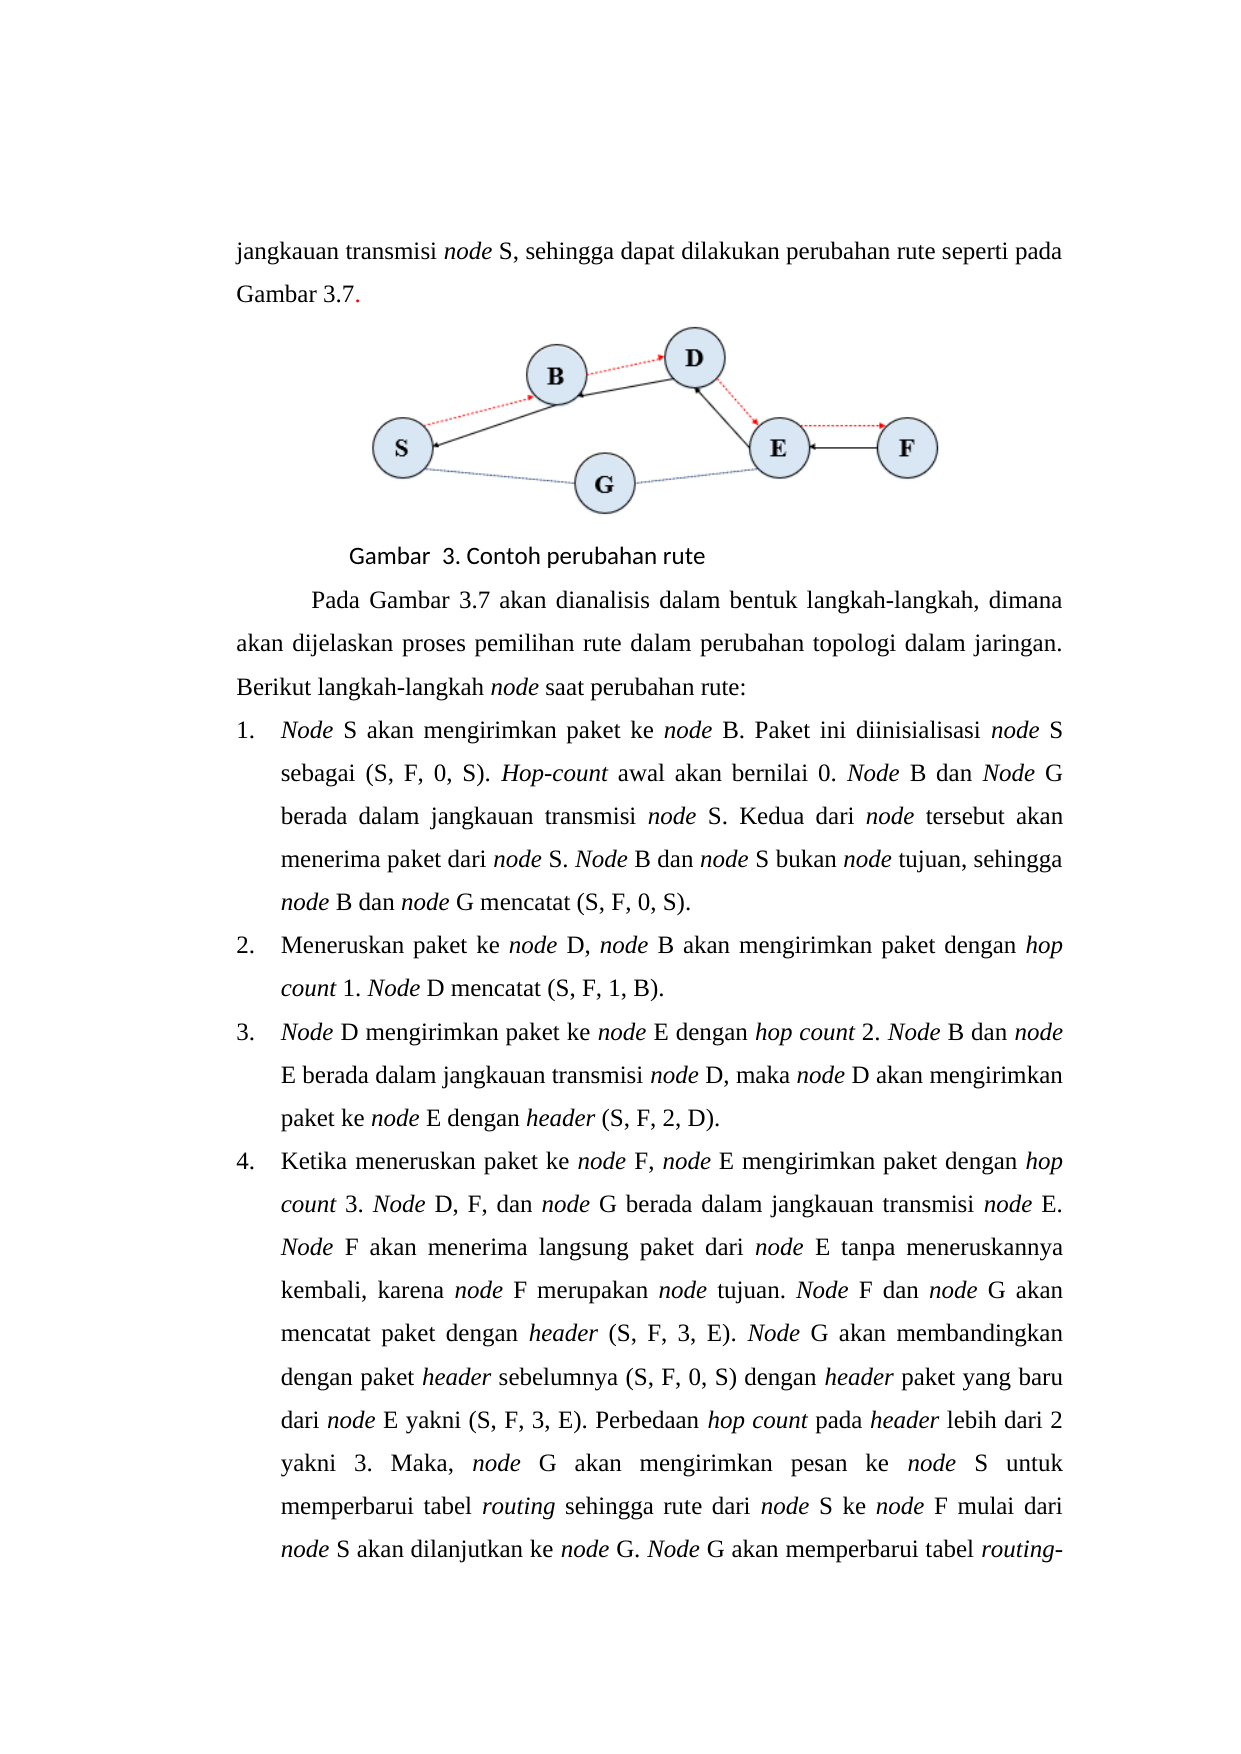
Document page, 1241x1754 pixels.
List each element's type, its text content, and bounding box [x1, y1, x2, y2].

list Ketika meneruskan paket ke node F, node E mengirimkan paket dengan hop count 3. Node D, F, dan node G berada dalam jangkauan transmisi node E. Node F akan menerima langsung paket dari node E tanpa meneruskannya kembali, karena node F merupakan node tujuan. Node F dan node G akan mencatat paket dengan header (S, F, 3, E). Node G akan membandingkan dengan paket header sebelumnya (S, F, 0, S) dengan header paket yang baru dari node E yakni (S, F, 3, E). Perbedaan hop count pada header lebih dari 2 yakni 3. Maka, node G akan mengirimkan pesan ke node S untuk memperbarui tabel routing sehingga rute dari node S ke node F mulai dari node S akan dilanjutkan ke node G. Node G akan memperbarui tabel routing- [236, 1146, 1063, 1563]
list Meneruskan paket ke node D, node B akan mengirimkan paket dengan hop count 1. Node D mencatat (S, F, 1, B). [236, 930, 1063, 1002]
list jangkauan transmisi node S, sehingga dapat dilakukan perubahan rute seperti pada Gambar 3.7. [236, 236, 1063, 308]
list Node D mengirimkan paket ke node E dengan hop count 2. Node B dan node E berada dalam jangkauan transmisi node D, maka node D akan mengirimkan paket ke node E dengan header (S, F, 2, D). [236, 1017, 1063, 1132]
list Pada Gambar 3.7 akan dianalisis dalam bentuk langkah-langkah, dimana akan dijelaskan proses pemilihan rute dalam perubahan topologi dalam jaringan. Berikut langkah-langkah node saat perubahan rute: [236, 322, 1063, 700]
picture [349, 322, 963, 531]
list Node S akan mengirimkan paket ke node B. Paket ini diinisialisasi node S sebagai (S, F, 0, S). Hop-count awal akan bernilai 0. Node B dan Node G berada dalam jangkauan transmisi node S. Kedua dari node tersebut akan menerima paket dari node S. Node B dan node S bukan node tujuan, sehingga node B dan node G mencatat (S, F, 0, S). [236, 715, 1063, 916]
